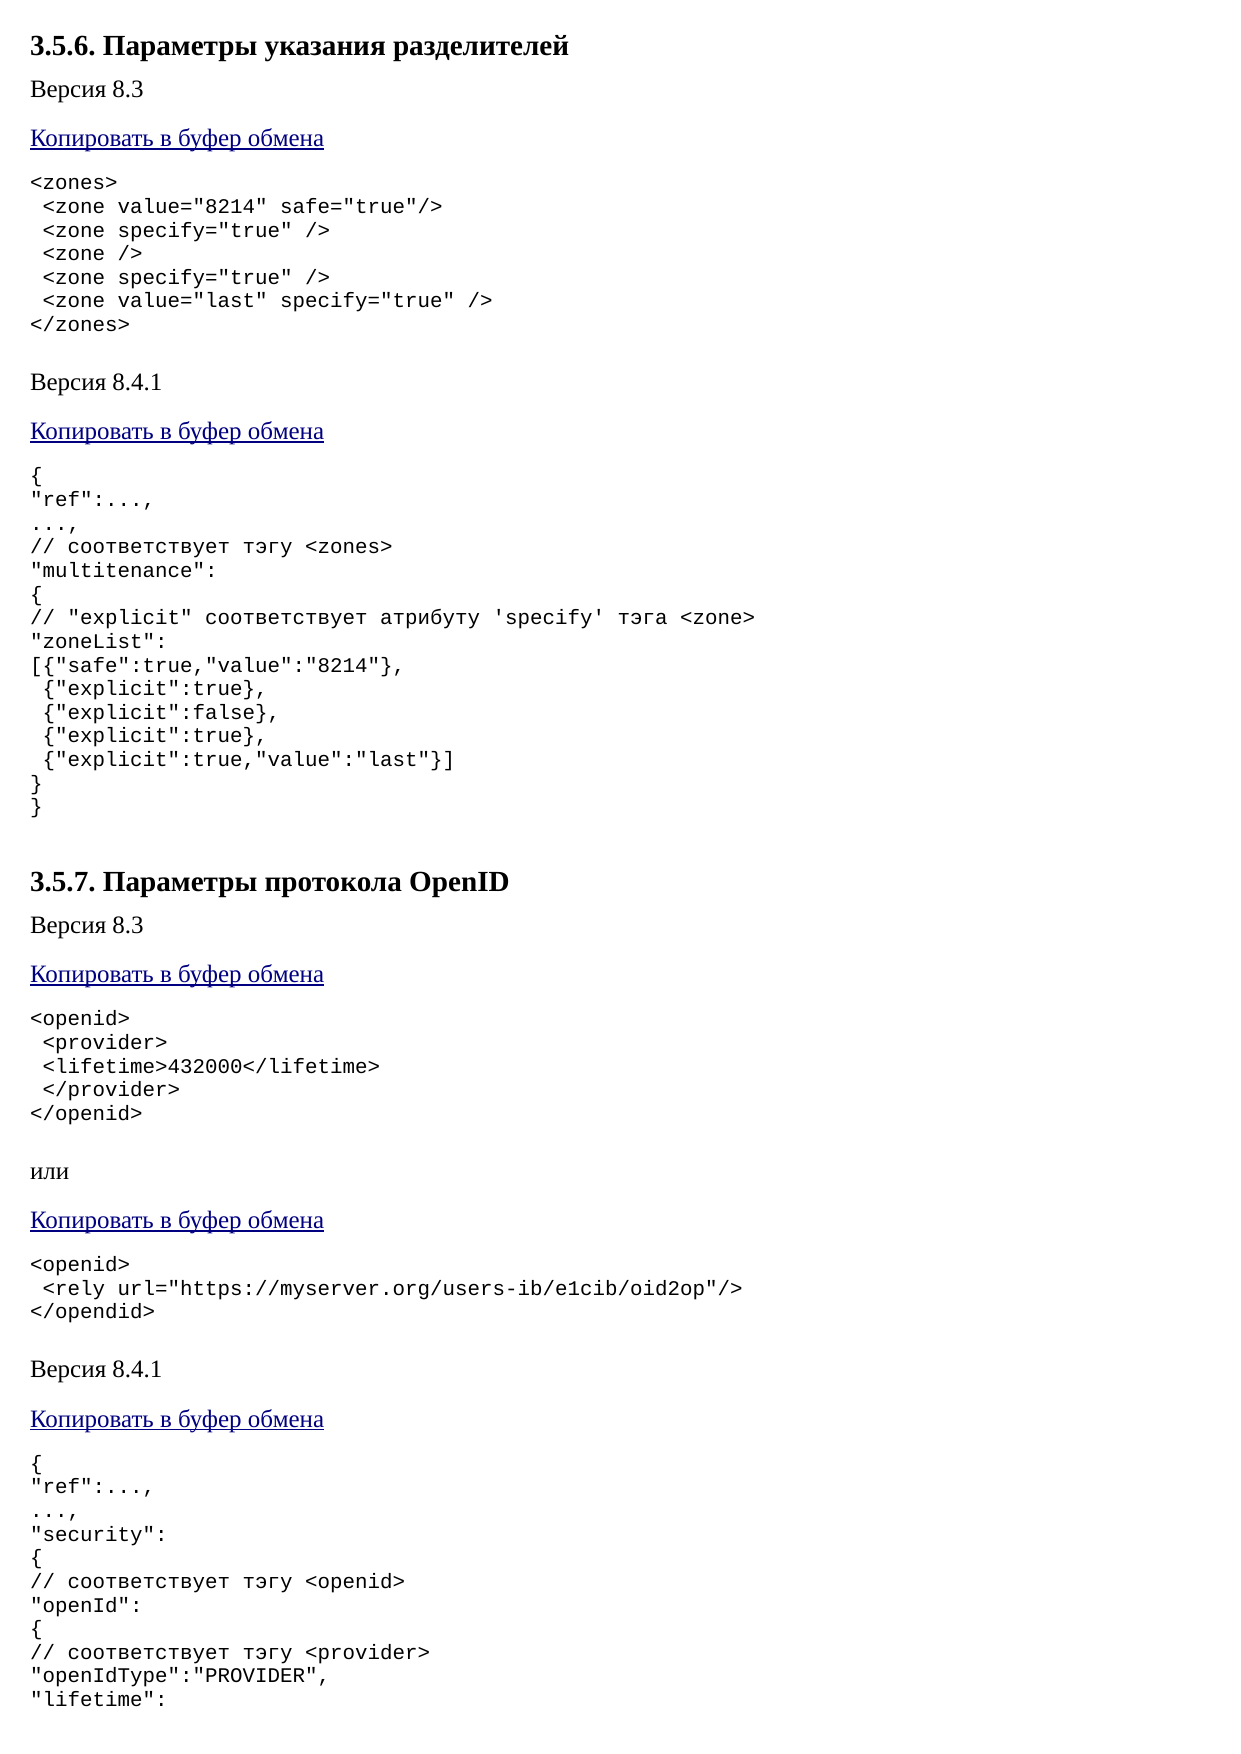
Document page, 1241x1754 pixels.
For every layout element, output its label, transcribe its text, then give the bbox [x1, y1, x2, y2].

text <zone value="8214" safe="true"/> [30, 196, 1211, 219]
text Версия 8.4.1 [30, 1354, 1211, 1383]
subtitle 3.5.6. Параметры указания разделителей [30, 28, 1211, 62]
text // соответствует тэгу <zones> [30, 536, 1211, 560]
text <zone specify="true" /> [30, 267, 1211, 291]
text "openId": [30, 1594, 1211, 1618]
text </zones> [30, 314, 1211, 338]
text <zones> [30, 172, 1211, 196]
text { [30, 465, 1211, 489]
text Версия 8.3 [30, 74, 1211, 103]
text <zone specify="true" /> [30, 219, 1211, 243]
text { [30, 584, 1211, 607]
text <zone value="last" specify="true" /> [30, 291, 1211, 314]
text Копировать в буфер обмена [30, 959, 1211, 988]
text </openid> [30, 1103, 1211, 1127]
text ..., [30, 513, 1211, 536]
text <provider> [30, 1032, 1211, 1056]
text Копировать в буфер обмена [30, 416, 1211, 445]
text Копировать в буфер обмена [30, 1404, 1211, 1432]
text или [30, 1156, 1211, 1185]
text "openIdType":"PROVIDER", [30, 1666, 1211, 1689]
text } [30, 773, 1211, 796]
text <openid> [30, 1254, 1211, 1278]
text <lifetime>432000</lifetime> [30, 1056, 1211, 1079]
text "ref":..., [30, 489, 1211, 513]
text "zoneList": [30, 631, 1211, 654]
text {"explicit":false}, [30, 702, 1211, 726]
text Версия 8.4.1 [30, 367, 1211, 396]
text // соответствует тэгу <provider> [30, 1642, 1211, 1666]
text { [30, 1618, 1211, 1642]
text "lifetime": [30, 1689, 1211, 1713]
text // "explicit" соответствует атрибуту 'specify' тэга <zone> [30, 607, 1211, 631]
subtitle 3.5.7. Параметры протокола OpenID [30, 864, 1211, 898]
text Версия 8.3 [30, 910, 1211, 939]
text Копировать в буфер обмена [30, 123, 1211, 152]
text "security": [30, 1524, 1211, 1547]
text // соответствует тэгу <openid> [30, 1571, 1211, 1594]
text "ref":..., [30, 1476, 1211, 1500]
text } [30, 796, 1211, 820]
text <rely url="https://myserver.org/users-ib/e1cib/oid2op"/> [30, 1278, 1211, 1301]
text ..., [30, 1500, 1211, 1524]
text Копировать в буфер обмена [30, 1205, 1211, 1234]
text <zone /> [30, 243, 1211, 267]
text </opendid> [30, 1301, 1211, 1325]
text [{"safe":true,"value":"8214"}, [30, 654, 1211, 678]
text "multitenance": [30, 560, 1211, 584]
text </provider> [30, 1079, 1211, 1103]
text <openid> [30, 1008, 1211, 1032]
text { [30, 1547, 1211, 1571]
text {"explicit":true,"value":"last"}] [30, 749, 1211, 773]
text {"explicit":true}, [30, 678, 1211, 702]
text {"explicit":true}, [30, 726, 1211, 749]
text { [30, 1453, 1211, 1476]
